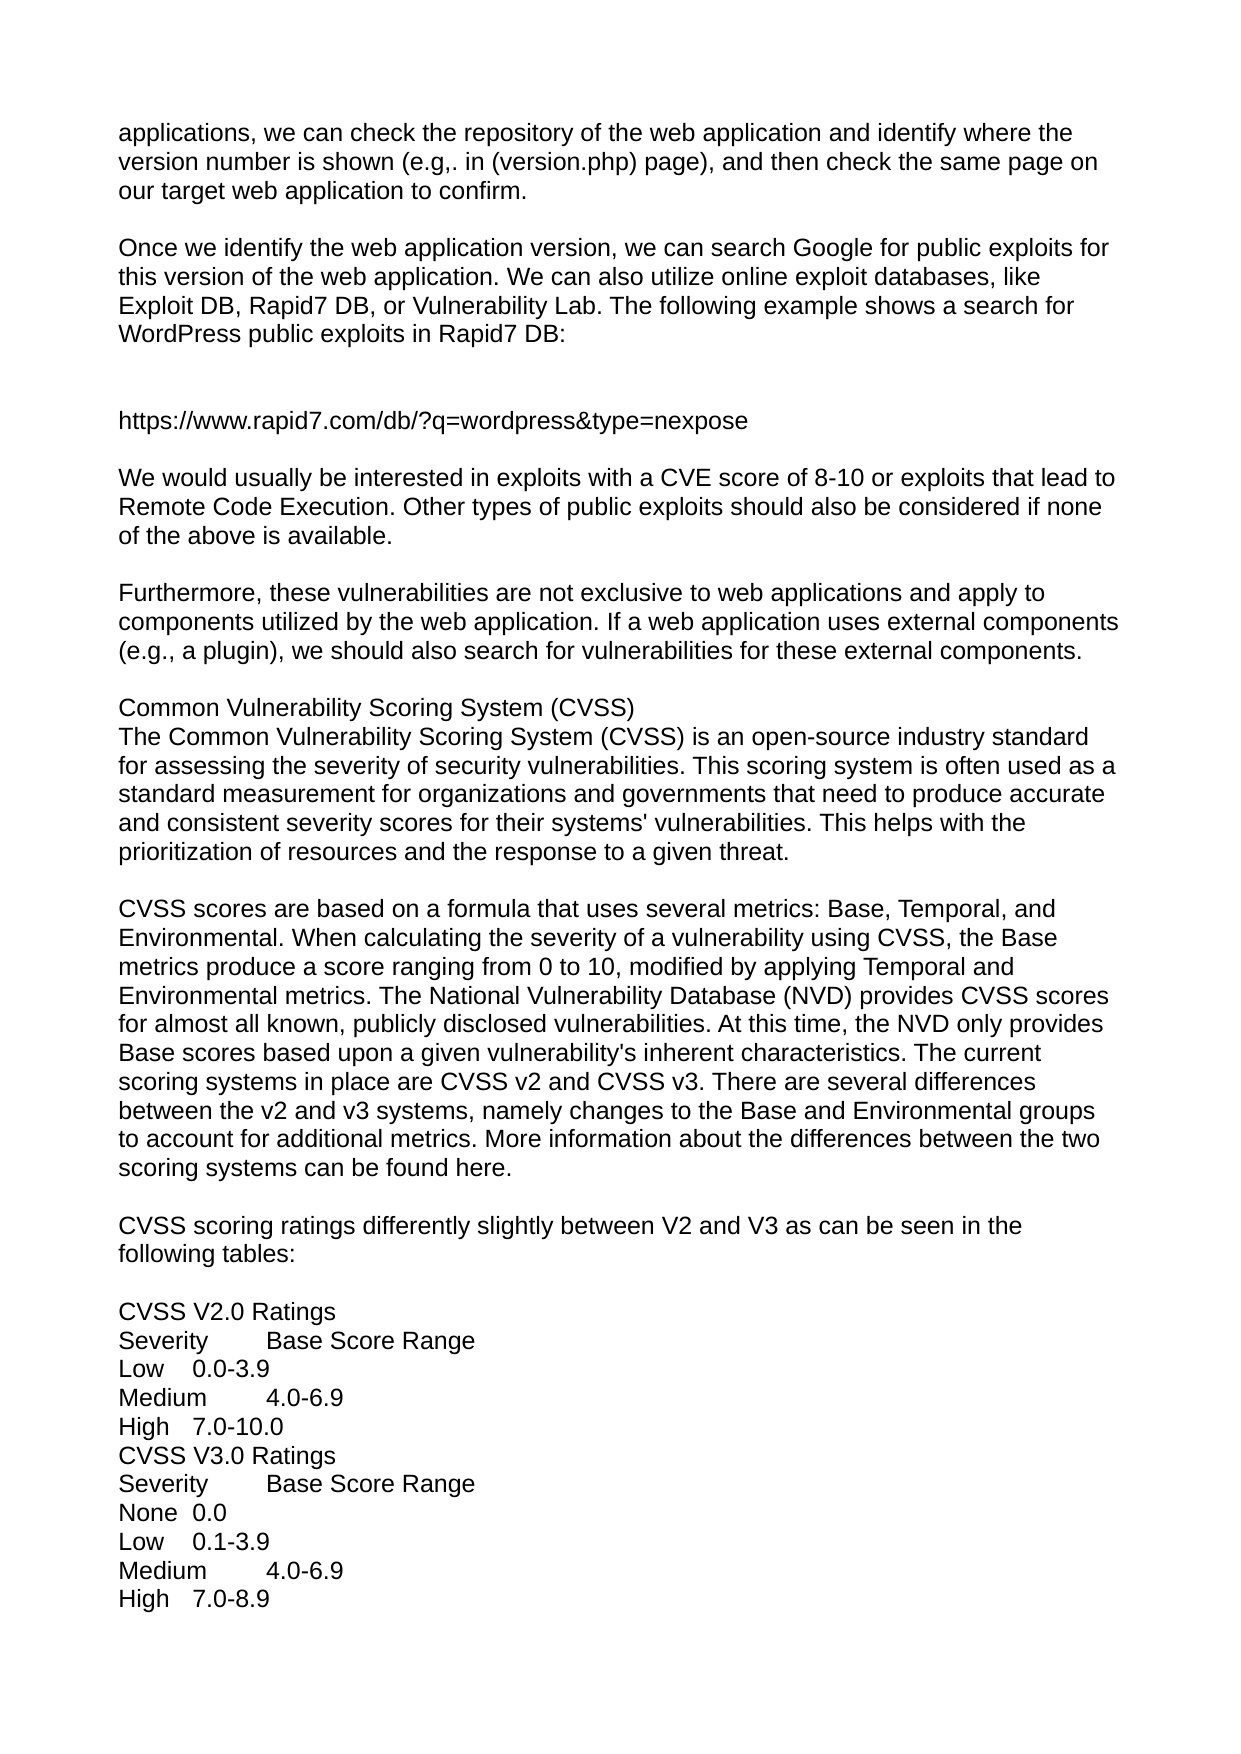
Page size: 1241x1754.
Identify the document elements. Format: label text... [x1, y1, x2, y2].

text Furthermore, these vulnerabilities are not exclusive to web applications and apply to components utilized by the web application. If a web application uses external components (e.g., a plugin), we should also search for vulnerabilities for these external components. [118, 578, 1122, 664]
text The Common Vulnerability Scoring System (CVSS) is an open-source industry standard for assessing the severity of security vulnerabilities. This scoring system is often used as a standard measurement for organizations and governments that need to produce accurate and consistent severity scores for their systems' vulnerabilities. This helps with the prioritization of resources and the response to a given threat. [118, 722, 1122, 866]
text None 0.0 [118, 1498, 1122, 1527]
text CVSS V3.0 Ratings [118, 1441, 1122, 1469]
text CVSS V2.0 Ratings [118, 1297, 1122, 1326]
text CVSS scores are based on a formula that uses several metrics: Base, Temporal, and Environmental. When calculating the severity of a vulnerability using CVSS, the Base metrics produce a score ranging from 0 to 10, modified by applying Temporal and Environmental metrics. The National Vulnerability Database (NVD) provides CVSS scores for almost all known, publicly disclosed vulnerabilities. At this time, the NVD only provides Base scores based upon a given vulnerability's inherent characteristics. The current scoring systems in place are CVSS v2 and CVSS v3. There are several differences between the v2 and v3 systems, namely changes to the Base and Environmental groups to account for additional metrics. More information about the differences between the two scoring systems can be found here. [118, 894, 1122, 1182]
text Low 0.1-3.9 [118, 1527, 1122, 1556]
text applications, we can check the repository of the web application and identify where the version number is shown (e.g,. in (version.php) page), and then check the same page on our target web application to confirm. [118, 118, 1122, 204]
text Low 0.0-3.9 [118, 1354, 1122, 1383]
text Medium 4.0-6.9 [118, 1383, 1122, 1412]
text Severity Base Score Range [118, 1469, 1122, 1498]
text Medium 4.0-6.9 [118, 1556, 1122, 1584]
text https://www.rapid7.com/db/?q=wordpress&type=nexpose [118, 406, 1122, 434]
text High 7.0-8.9 [118, 1584, 1122, 1613]
text Once we identify the web application version, we can search Google for public exploits for this version of the web application. We can also utilize online exploit databases, like Exploit DB, Rapid7 DB, or Vulnerability Lab. The following example shows a search for WordPress public exploits in Rapid7 DB: [118, 233, 1122, 348]
text Common Vulnerability Scoring System (CVSS) [118, 693, 1122, 722]
text Severity Base Score Range [118, 1326, 1122, 1354]
text High 7.0-10.0 [118, 1412, 1122, 1441]
text CVSS scoring ratings differently slightly between V2 and V3 as can be seen in the following tables: [118, 1211, 1122, 1268]
text We would usually be interested in exploits with a CVE score of 8-10 or exploits that lead to Remote Code Execution. Other types of public exploits should also be considered if none of the above is available. [118, 463, 1122, 549]
